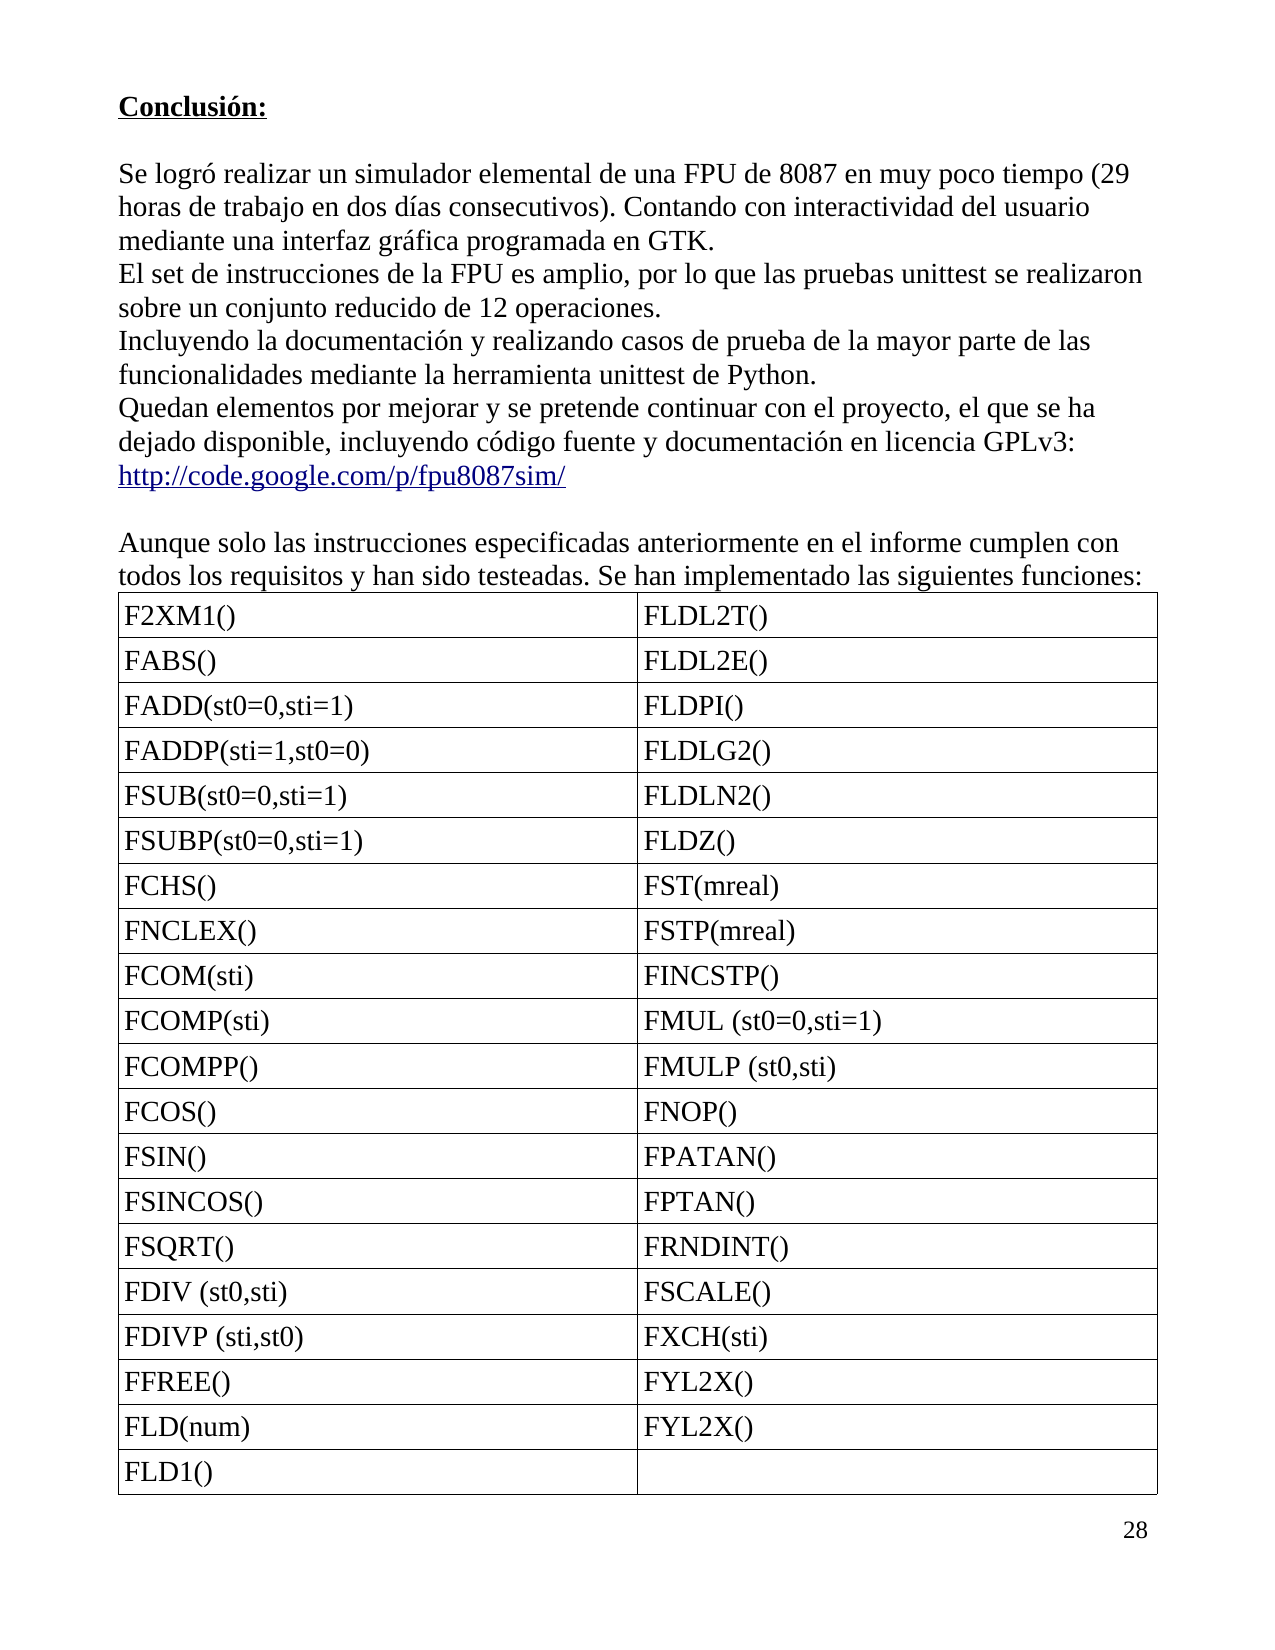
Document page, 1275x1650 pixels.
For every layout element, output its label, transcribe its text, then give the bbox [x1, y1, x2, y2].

table_cell FYL2X() [638, 1360, 1157, 1404]
table_cell FLDLG2() [638, 728, 1157, 772]
table_cell FLD(num) [119, 1405, 637, 1449]
table_cell FMUL (st0=0,sti=1) [638, 999, 1157, 1043]
table_cell FSTP(mreal) [638, 909, 1157, 953]
table_cell FDIVP (sti,st0) [119, 1315, 637, 1358]
table_cell FDIV (st0,sti) [119, 1269, 637, 1313]
table_cell FNOP() [638, 1089, 1157, 1133]
table_cell FLDZ() [638, 818, 1157, 862]
table_cell FLDLN2() [638, 773, 1157, 817]
table_cell FCOMP(sti) [119, 999, 637, 1043]
table_cell FRNDINT() [638, 1224, 1157, 1268]
table_cell FCHS() [119, 864, 637, 907]
table_cell FADDP(sti=1,st0=0) [119, 728, 637, 772]
text Quedan elementos por mejorar y se pretende continuar con el proyecto, el que se ha dejado disponible, incluyendo código fuente y documentación en licencia GPLv3: http://code.google.com/p/fpu8087sim/ [118, 391, 1157, 491]
table_cell FMULP (st0,sti) [638, 1044, 1157, 1088]
table_cell FCOMPP() [119, 1044, 637, 1088]
table_cell FSINCOS() [119, 1179, 637, 1223]
table_cell FSUB(st0=0,sti=1) [119, 773, 637, 817]
table_cell FSIN() [119, 1134, 637, 1178]
table_cell [638, 1450, 1157, 1494]
table_cell FSQRT() [119, 1224, 637, 1268]
text Se logró realizar un simulador elemental de una FPU de 8087 en muy poco tiempo (29 horas de trabajo en dos días consecutivos). Contando con interactividad del usuario mediante una interfaz gráfica programada en GTK. [118, 156, 1157, 256]
table_cell FLDPI() [638, 683, 1157, 727]
table_cell FLD1() [119, 1450, 637, 1494]
table_cell FPTAN() [638, 1179, 1157, 1223]
table_cell FFREE() [119, 1360, 637, 1404]
text Conclusión: [118, 89, 1157, 122]
table_cell FCOS() [119, 1089, 637, 1133]
table_cell FINCSTP() [638, 954, 1157, 998]
table_cell FXCH(sti) [638, 1315, 1157, 1358]
table_cell FNCLEX() [119, 909, 637, 953]
table_cell FCOM(sti) [119, 954, 637, 998]
text Incluyendo la documentación y realizando casos de prueba de la mayor parte de las funcionalidades mediante la herramienta unittest de Python. [118, 323, 1157, 391]
table_cell FST(mreal) [638, 864, 1157, 907]
table_header FLDL2T() [638, 593, 1157, 637]
text El set de instrucciones de la FPU es amplio, por lo que las pruebas unittest se realizaron sobre un conjunto reducido de 12 operaciones. [118, 256, 1157, 323]
table_cell FABS() [119, 638, 637, 682]
table_cell FSUBP(st0=0,sti=1) [119, 818, 637, 862]
table_cell FYL2X() [638, 1405, 1157, 1449]
table_cell FPATAN() [638, 1134, 1157, 1178]
table_cell FLDL2E() [638, 638, 1157, 682]
table_cell FADD(st0=0,sti=1) [119, 683, 637, 727]
text Aunque solo las instrucciones especificadas anteriormente en el informe cumplen con todos los requisitos y han sido testeadas. Se han implementado las siguientes funciones: [118, 525, 1157, 592]
table_header F2XM1() [119, 593, 637, 637]
table_cell FSCALE() [638, 1269, 1157, 1313]
